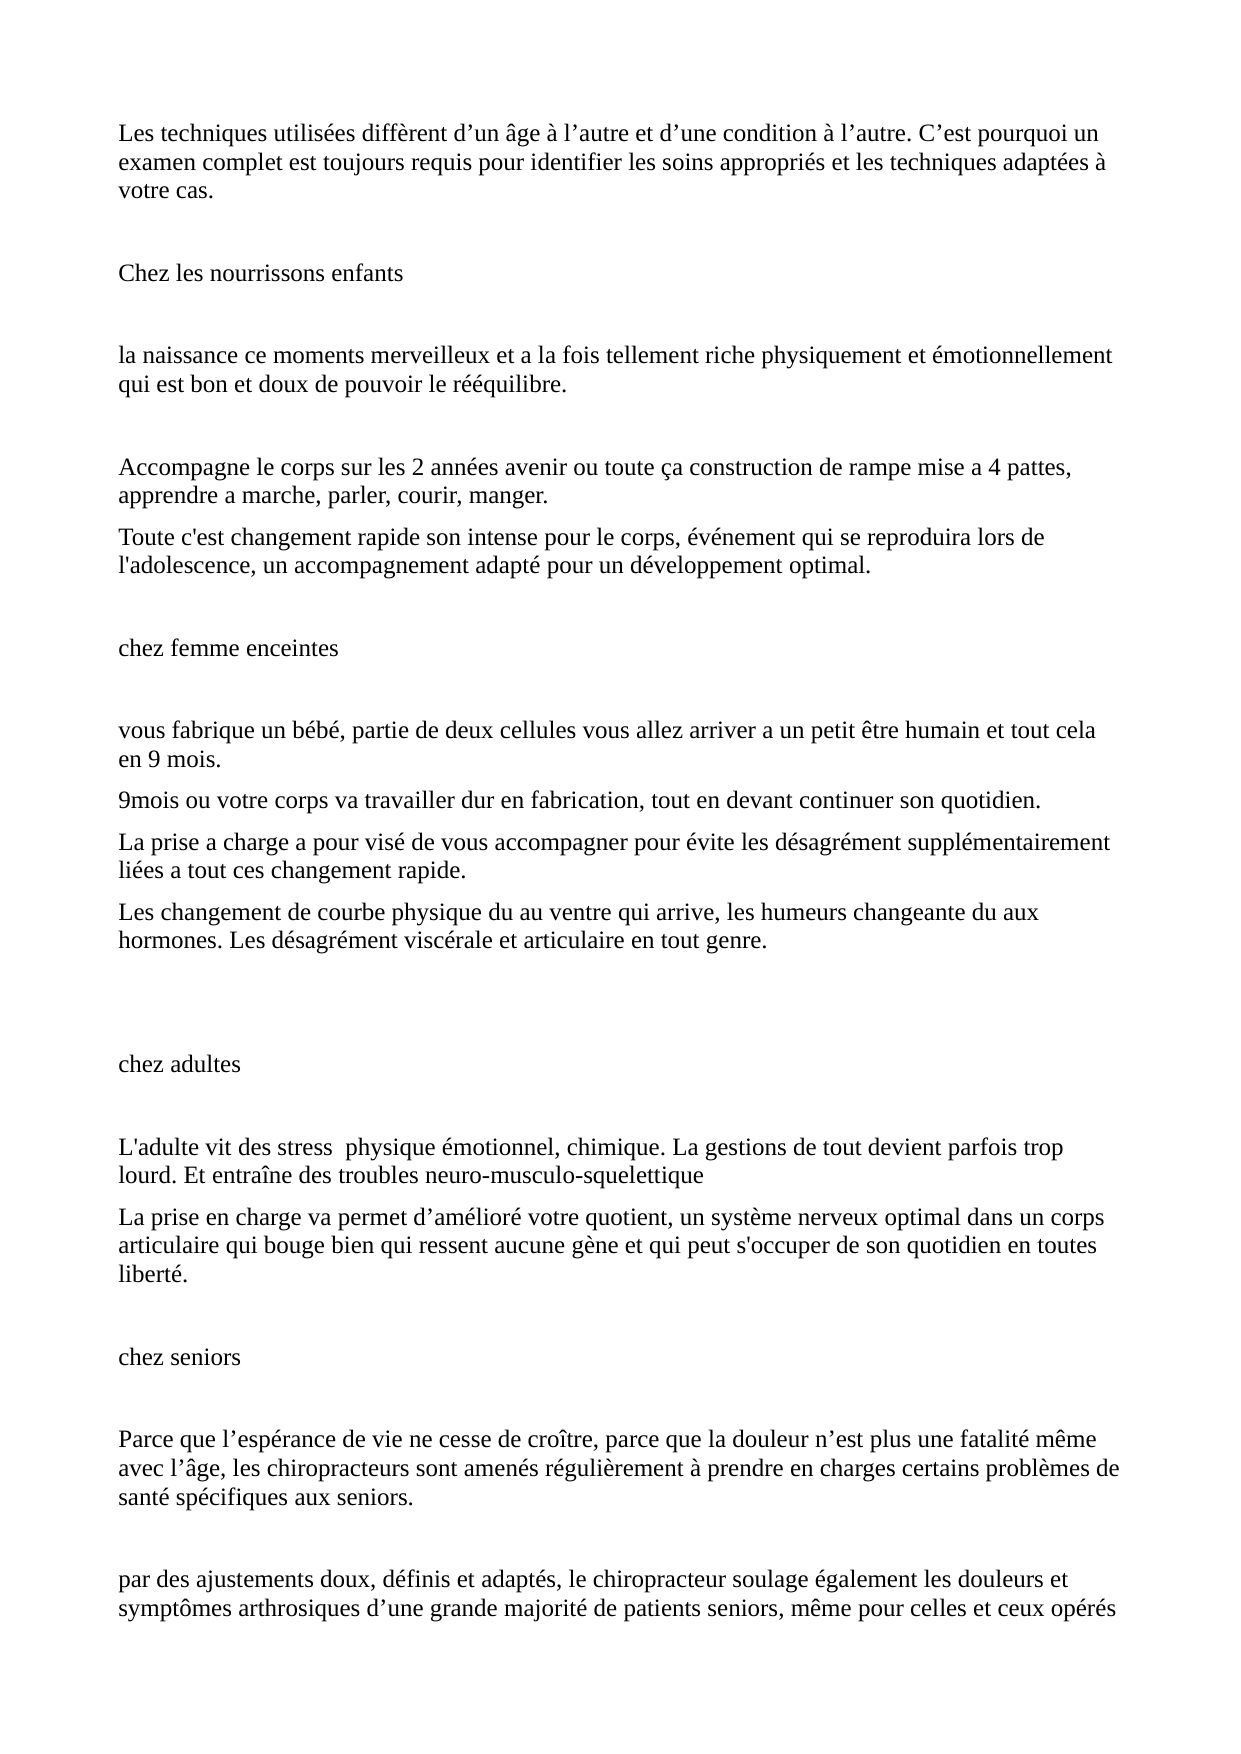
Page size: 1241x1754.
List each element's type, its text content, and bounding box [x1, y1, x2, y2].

text par des ajustements doux, définis et adaptés, le chiropracteur soulage également les douleurs et symptômes arthrosiques d’une grande majorité de patients seniors, même pour celles et ceux opérés [118, 1564, 1122, 1622]
text chez femme enceintes [118, 633, 1122, 662]
text 9mois ou votre corps va travailler dur en fabrication, tout en devant continuer son quotidien. [118, 786, 1122, 814]
text La prise a charge a pour visé de vous accompagner pour évite les désagrément supplémentairement liées a tout ces changement rapide. [118, 827, 1122, 884]
text Les changement de courbe physique du au ventre qui arrive, les humeurs changeante du aux hormones. Les désagrément viscérale et articulaire en tout genre. [118, 897, 1122, 954]
text chez seniors [118, 1342, 1122, 1371]
text Toute c'est changement rapide son intense pour le corps, événement qui se reproduira lors de l'adolescence, un accompagnement adapté pour un développement optimal. [118, 522, 1122, 579]
text Accompagne le corps sur les 2 années avenir ou toute ça construction de rampe mise a 4 pattes, apprendre a marche, parler, courir, manger. [118, 452, 1122, 509]
text vous fabrique un bébé, partie de deux cellules vous allez arriver a un petit être humain et tout cela en 9 mois. [118, 716, 1122, 773]
text Parce que l’espérance de vie ne cesse de croître, parce que la douleur n’est plus une fatalité même avec l’âge, les chiropracteurs sont amenés régulièrement à prendre en charges certains problèmes de santé spécifiques aux seniors. [118, 1424, 1122, 1511]
text la naissance ce moments merveilleux et a la fois tellement riche physiquement et émotionnellement qui est bon et doux de pouvoir le rééquilibre. [118, 341, 1122, 398]
text chez adultes [118, 1049, 1122, 1078]
text La prise en charge va permet d’amélioré votre quotient, un système nerveux optimal dans un corps articulaire qui bouge bien qui ressent aucune gène et qui peut s'occuper de son quotidien en toutes liberté. [118, 1202, 1122, 1288]
subtitle Les techniques utilisées diffèrent d’un âge à l’autre et d’une condition à l’autre. C’est pourquoi un examen complet est toujours requis pour identifier les soins appropriés et les techniques adaptées à votre cas. [118, 118, 1122, 204]
text Chez les nourrissons enfants [118, 258, 1122, 287]
text L'adulte vit des stress physique émotionnel, chimique. La gestions de tout devient parfois trop lourd. Et entraîne des troubles neuro-musculo-squelettique [118, 1132, 1122, 1189]
